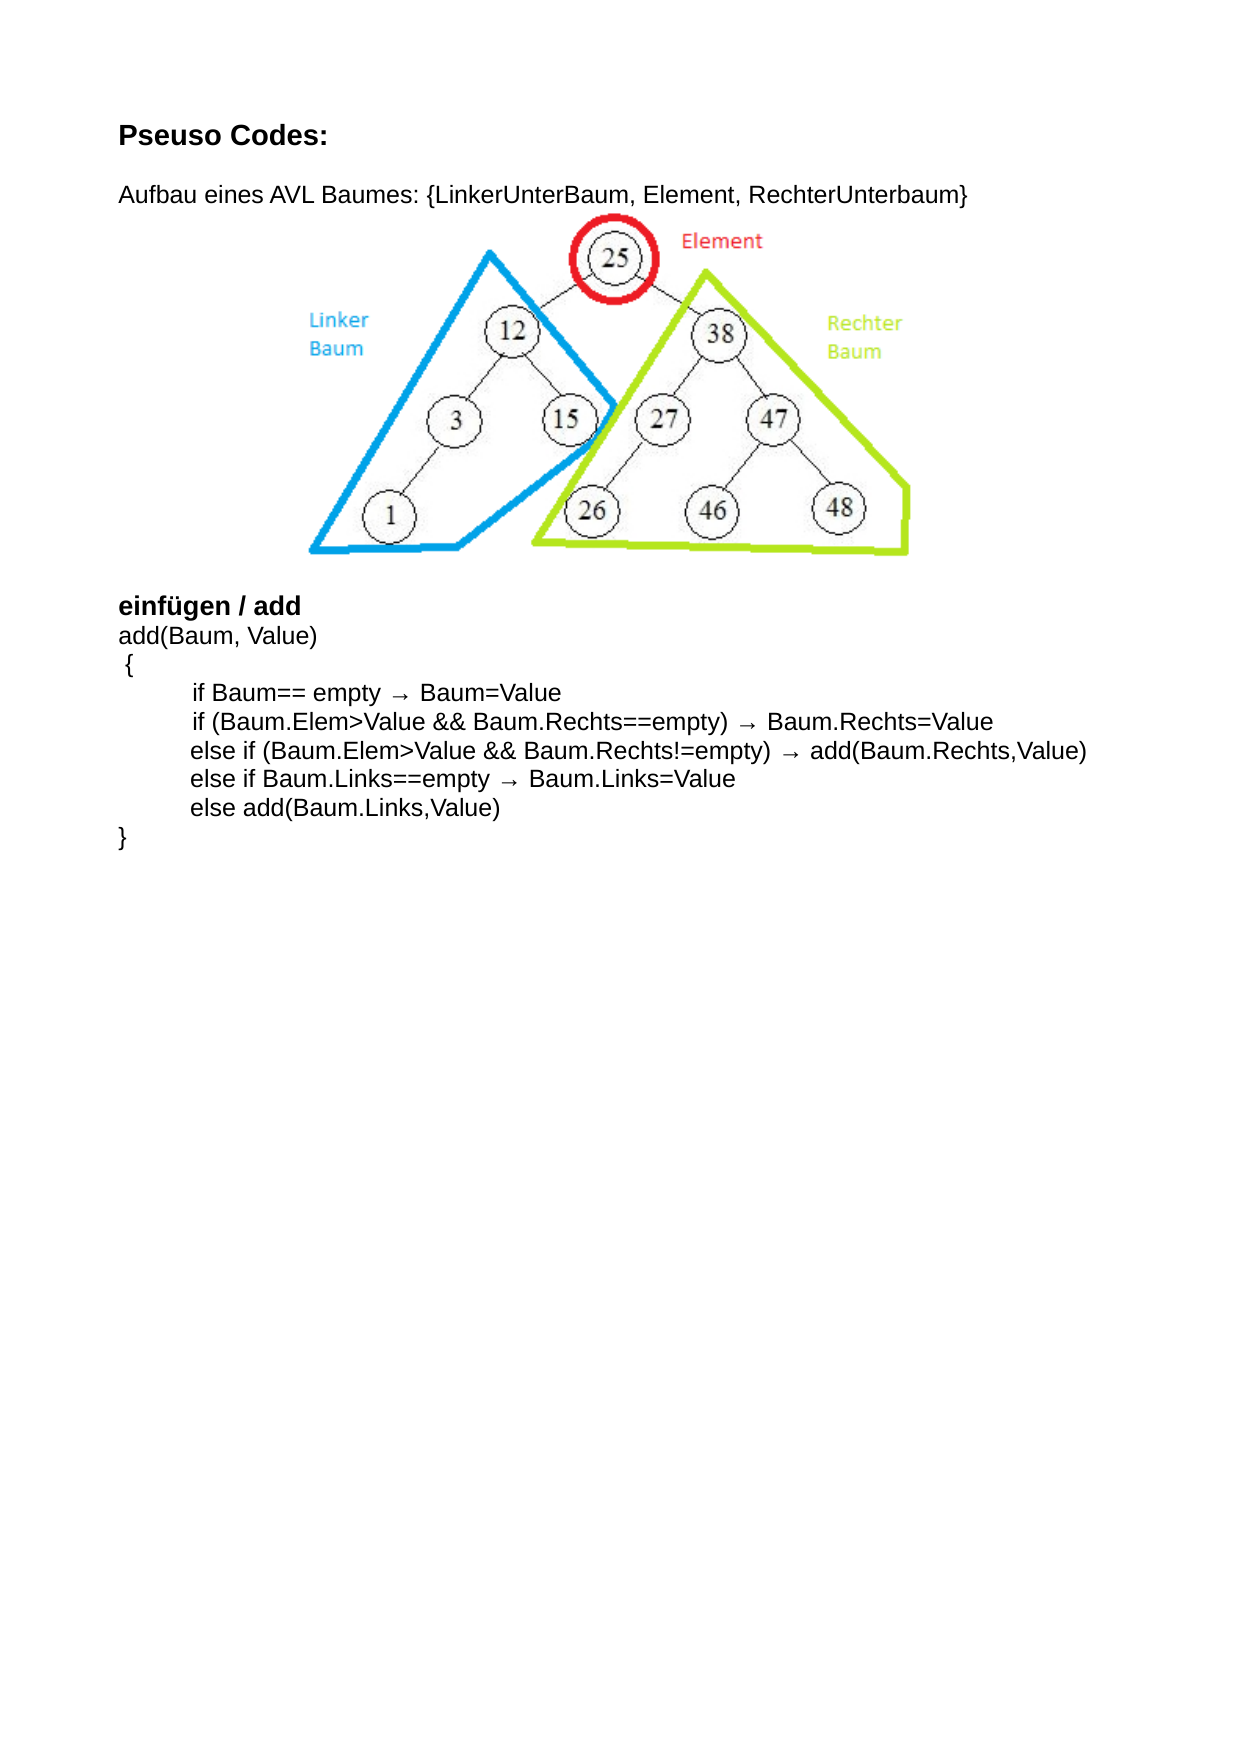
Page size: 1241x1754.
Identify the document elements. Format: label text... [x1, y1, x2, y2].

text else add(Baum.Links,Value) [118, 793, 1122, 822]
text else if Baum.Links==empty → Baum.Links=Value [118, 764, 1122, 793]
text Pseuso Codes: [118, 118, 1122, 152]
text { [118, 649, 1122, 678]
text einfügen / add [118, 589, 1122, 621]
text Aufbau eines AVL Baumes: {LinkerUnterBaum, Element, RechterUnterbaum} [118, 180, 1122, 209]
text add(Baum, Value) [118, 621, 1122, 649]
text else if (Baum.Elem>Value && Baum.Rechts!=empty) → add(Baum.Rechts,Value) [118, 736, 1122, 764]
text } [118, 822, 1122, 851]
text if Baum== empty → Baum=Value [118, 678, 1122, 707]
text if (Baum.Elem>Value && Baum.Rechts==empty) → Baum.Rechts=Value [118, 707, 1122, 736]
